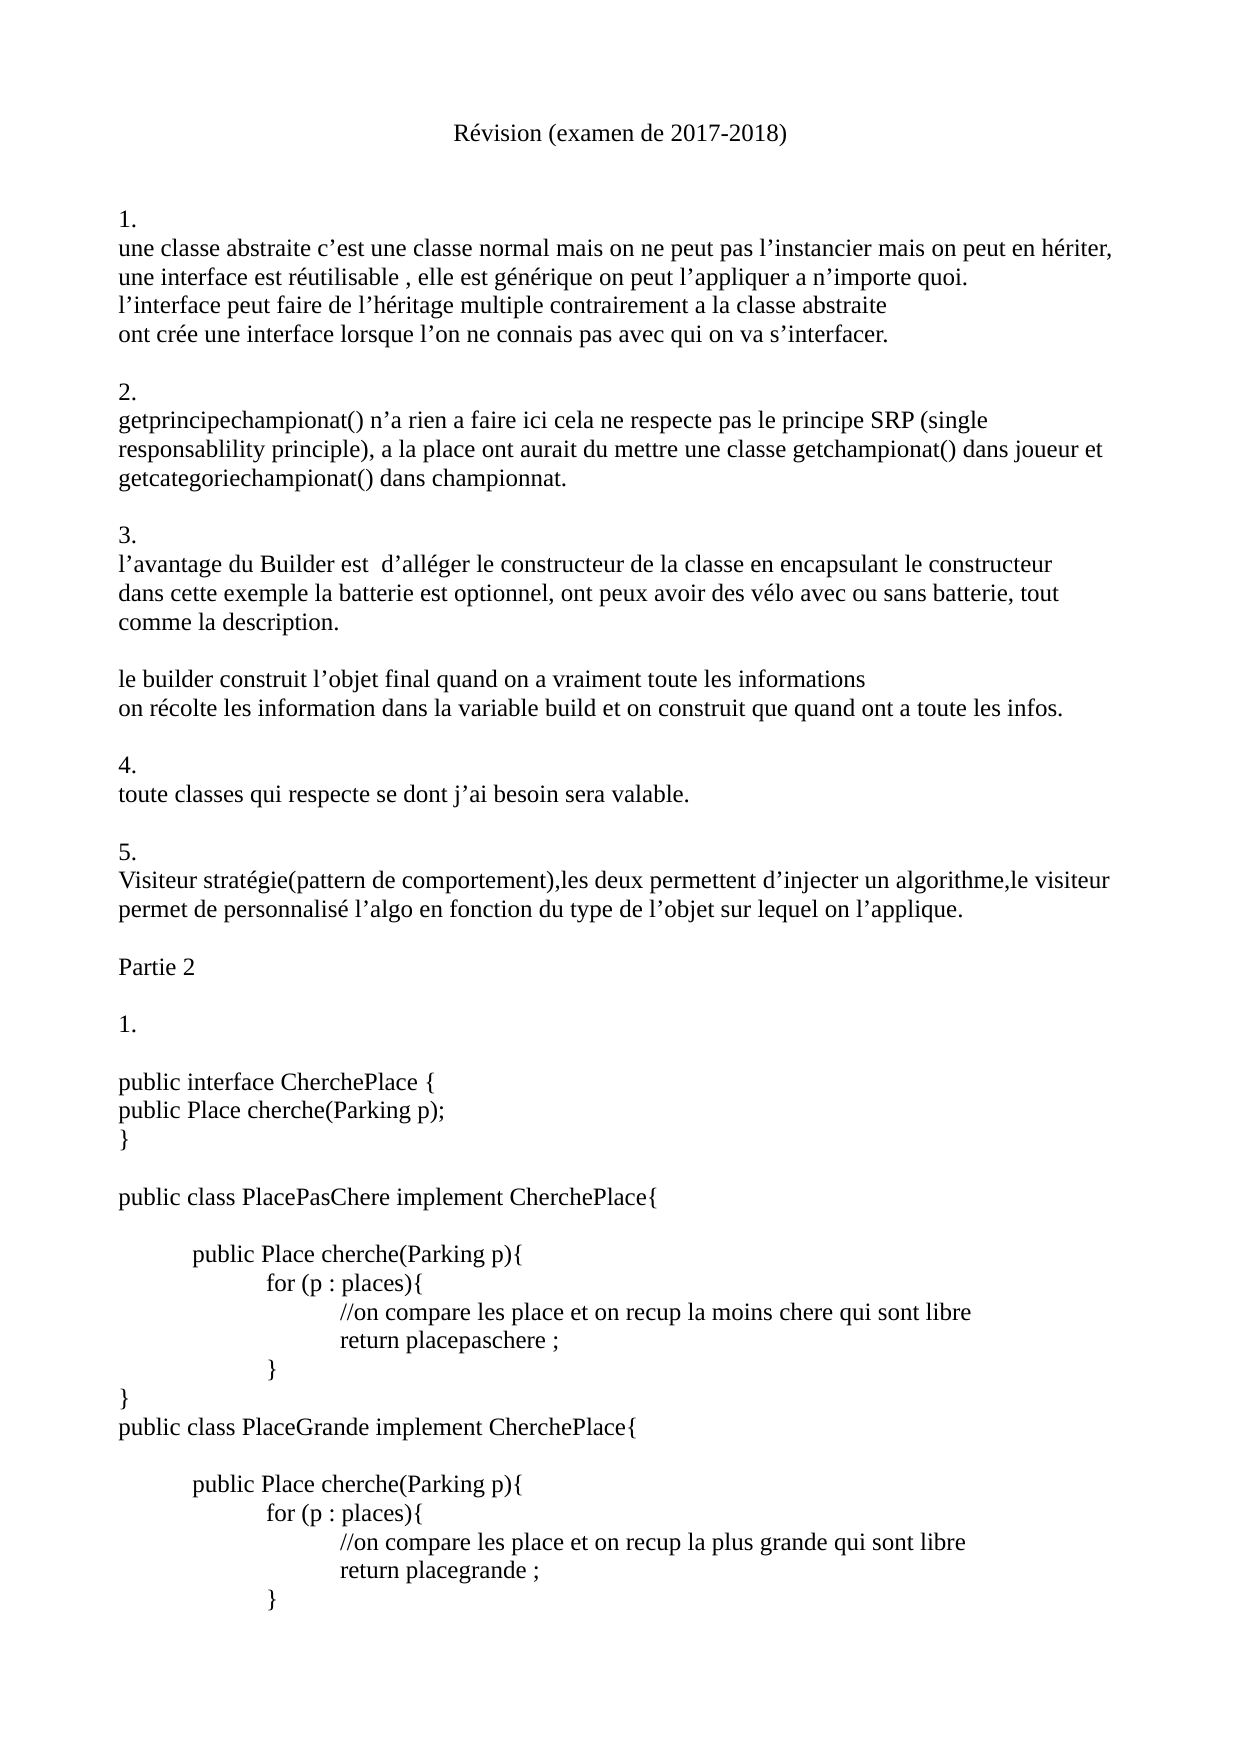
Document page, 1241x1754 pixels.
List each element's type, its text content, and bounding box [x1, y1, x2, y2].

text } [118, 1354, 1122, 1383]
text toute classes qui respecte se dont j’ai besoin sera valable. [118, 779, 1122, 808]
text //on compare les place et on recup la moins chere qui sont libre [118, 1297, 1122, 1326]
text ont crée une interface lorsque l’on ne connais pas avec qui on va s’interfacer. [118, 319, 1122, 348]
text } [118, 1124, 1122, 1153]
text public interface CherchePlace { [118, 1067, 1122, 1096]
text dans cette exemple la batterie est optionnel, ont peux avoir des vélo avec ou sans batterie, tout comme la description. [118, 578, 1122, 636]
text 1. [118, 1009, 1122, 1038]
text 4. [118, 751, 1122, 779]
text Partie 2 [118, 952, 1122, 981]
text 5. [118, 837, 1122, 866]
text l’interface peut faire de l’héritage multiple contrairement a la classe abstraite [118, 291, 1122, 319]
text public Place cherche(Parking p); [118, 1096, 1122, 1124]
text for (p : places){ [118, 1268, 1122, 1297]
text public Place cherche(Parking p){ [118, 1239, 1122, 1268]
text l’avantage du Builder est d’alléger le constructeur de la classe en encapsulant le constructeur [118, 549, 1122, 578]
text public Place cherche(Parking p){ [118, 1469, 1122, 1498]
text getprincipechampionat() n’a rien a faire ici cela ne respecte pas le principe SRP (single responsablility principle), a la place ont aurait du mettre une classe getchampionat() dans joueur et getcategoriechampionat() dans championnat. [118, 406, 1122, 492]
text for (p : places){ [118, 1498, 1122, 1527]
text public class PlaceGrande implement CherchePlace{ [118, 1412, 1122, 1441]
text une classe abstraite c’est une classe normal mais on ne peut pas l’instancier mais on peut en hériter, une interface est réutilisable , elle est générique on peut l’appliquer a n’importe quoi. [118, 233, 1122, 291]
text on récolte les information dans la variable build et on construit que quand ont a toute les infos. [118, 693, 1122, 722]
text //on compare les place et on recup la plus grande qui sont libre [118, 1527, 1122, 1556]
text return placegrande ; [118, 1556, 1122, 1584]
text le builder construit l’objet final quand on a vraiment toute les informations [118, 664, 1122, 693]
text 1. [118, 204, 1122, 233]
text 2. [118, 377, 1122, 406]
text Révision (examen de 2017-2018) [118, 118, 1122, 147]
text } [118, 1383, 1122, 1412]
text } [118, 1584, 1122, 1613]
text 3. [118, 521, 1122, 549]
text public class PlacePasChere implement CherchePlace{ [118, 1182, 1122, 1211]
text Visiteur stratégie(pattern de comportement),les deux permettent d’injecter un algorithme,le visiteur permet de personnalisé l’algo en fonction du type de l’objet sur lequel on l’applique. [118, 866, 1122, 923]
text return placepaschere ; [118, 1326, 1122, 1354]
